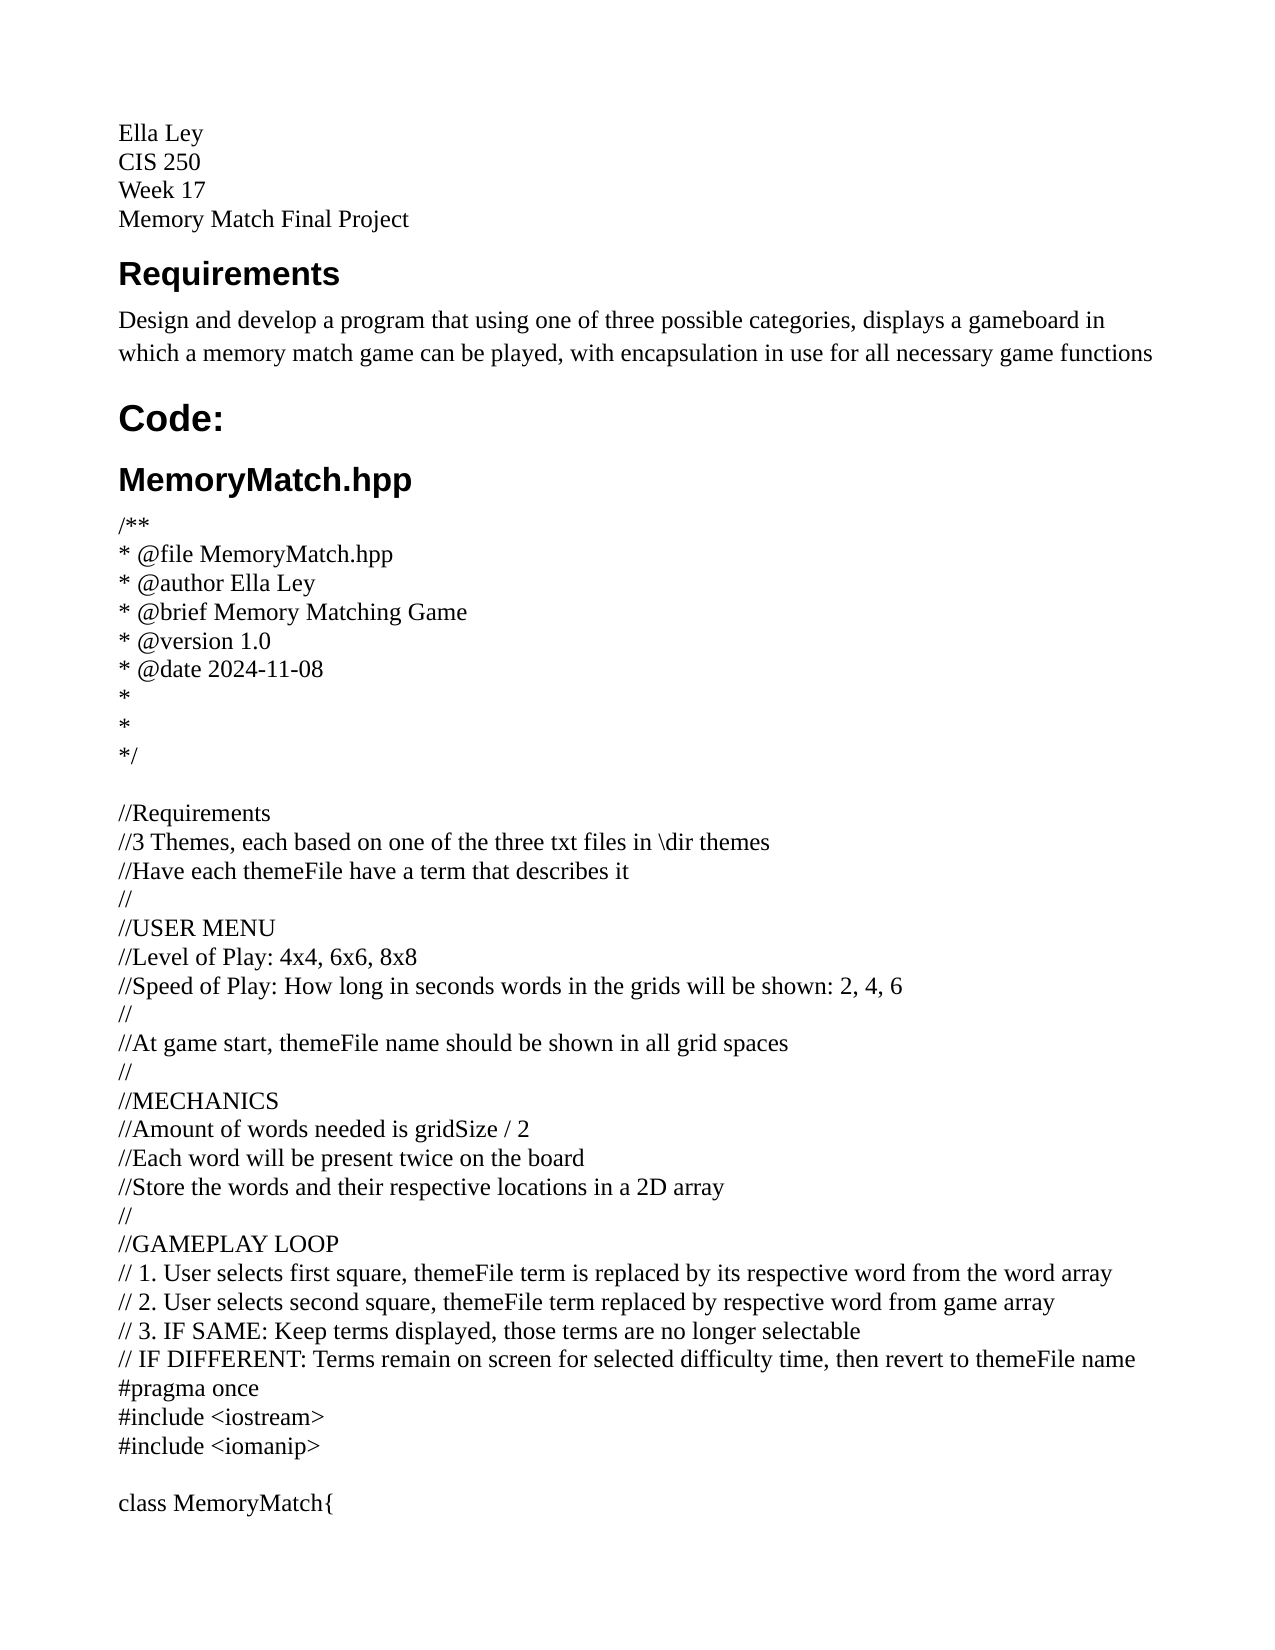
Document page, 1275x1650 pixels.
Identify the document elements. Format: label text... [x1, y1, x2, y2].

subtitle MemoryMatch.hpp [118, 460, 1157, 498]
text //Have each themeFile have a term that describes it [118, 856, 1157, 884]
text //Amount of words needed is gridSize / 2 [118, 1114, 1157, 1143]
text /** [118, 511, 1157, 539]
text Memory Match Final Project [118, 204, 1157, 233]
text CIS 250 [118, 147, 1157, 176]
text * @author Ella Ley [118, 568, 1157, 597]
text * @date 2024-11-08 [118, 654, 1157, 683]
text //Speed of Play: How long in seconds words in the grids will be shown: 2, 4, 6 [118, 971, 1157, 999]
text //GAMEPLAY LOOP [118, 1229, 1157, 1258]
text //At game start, themeFile name should be shown in all grid spaces [118, 1028, 1157, 1057]
text // [118, 1057, 1157, 1086]
text * [118, 712, 1157, 741]
text #include <iostream> [118, 1402, 1157, 1431]
text //MECHANICS [118, 1086, 1157, 1114]
text */ [118, 741, 1157, 769]
text * @brief Memory Matching Game [118, 597, 1157, 626]
text //Each word will be present twice on the board [118, 1143, 1157, 1172]
text // IF DIFFERENT: Terms remain on screen for selected difficulty time, then revert to themeFile name [118, 1344, 1157, 1373]
text * @version 1.0 [118, 626, 1157, 654]
subtitle Code: [118, 396, 1157, 439]
text //3 Themes, each based on one of the three txt files in \dir themes [118, 827, 1157, 856]
text #include <iomanip> [118, 1431, 1157, 1459]
text // 3. IF SAME: Keep terms displayed, those terms are no longer selectable [118, 1316, 1157, 1344]
text // 2. User selects second square, themeFile term replaced by respective word from game array [118, 1287, 1157, 1316]
text Design and develop a program that using one of three possible categories, displays a gameboard in which a memory match game can be played, with encapsulation in use for all necessary game functions [118, 305, 1157, 367]
text * @file MemoryMatch.hpp [118, 539, 1157, 568]
text #pragma once [118, 1373, 1157, 1402]
text Ella Ley [118, 118, 1157, 147]
text class MemoryMatch{ [118, 1488, 1157, 1517]
text //Level of Play: 4x4, 6x6, 8x8 [118, 942, 1157, 971]
text // [118, 1201, 1157, 1229]
text * [118, 683, 1157, 712]
text // 1. User selects first square, themeFile term is replaced by its respective word from the word array [118, 1258, 1157, 1287]
text Week 17 [118, 176, 1157, 204]
text //USER MENU [118, 913, 1157, 942]
text // [118, 884, 1157, 913]
subtitle Requirements [118, 254, 1157, 292]
text // [118, 999, 1157, 1028]
text //Requirements [118, 798, 1157, 827]
text //Store the words and their respective locations in a 2D array [118, 1172, 1157, 1201]
